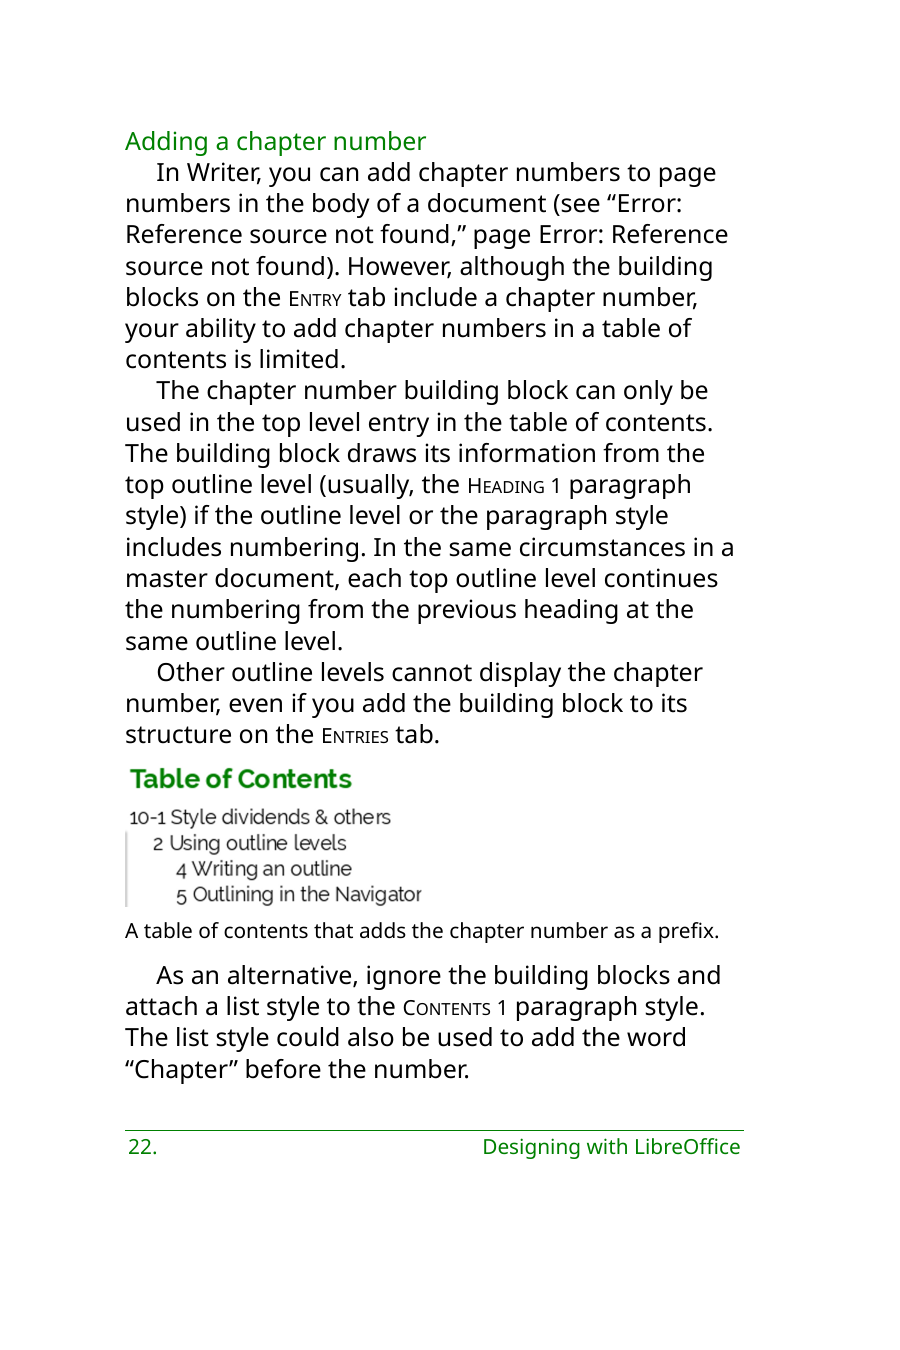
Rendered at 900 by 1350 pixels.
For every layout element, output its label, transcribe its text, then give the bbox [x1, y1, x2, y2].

text The chapter number building block can only be used in the top level entry in the table of contents. The building block draws its information from the top outline level (usually, the Heading 1 paragraph style) if the outline level or the paragraph style includes numbering. In the same circumstances in a master document, each top outline level continues the numbering from the previous heading at the same outline level. [125, 375, 744, 656]
text Other outline levels cannot display the chapter number, even if you add the building block to its structure on the Entries tab. [125, 656, 744, 750]
text In Writer, you can add chapter numbers to page numbers in the body of a document (see “Error: Reference source not found,” page Error: Reference source not found). However, although the building blocks on the Entry tab include a chapter number, your ability to add chapter numbers in a table of contents is limited. [125, 156, 744, 375]
subtitle Adding a chapter number [125, 125, 744, 156]
picture [125, 765, 422, 907]
table_cell A table of contents that adds the chapter number as a prefix. [125, 909, 744, 944]
table_header [125, 766, 744, 909]
text As an alternative, ignore the building blocks and attach a list style to the Contents 1 paragraph style. The list style could also be used to add the word “Chapter” before the number. [125, 959, 744, 1084]
